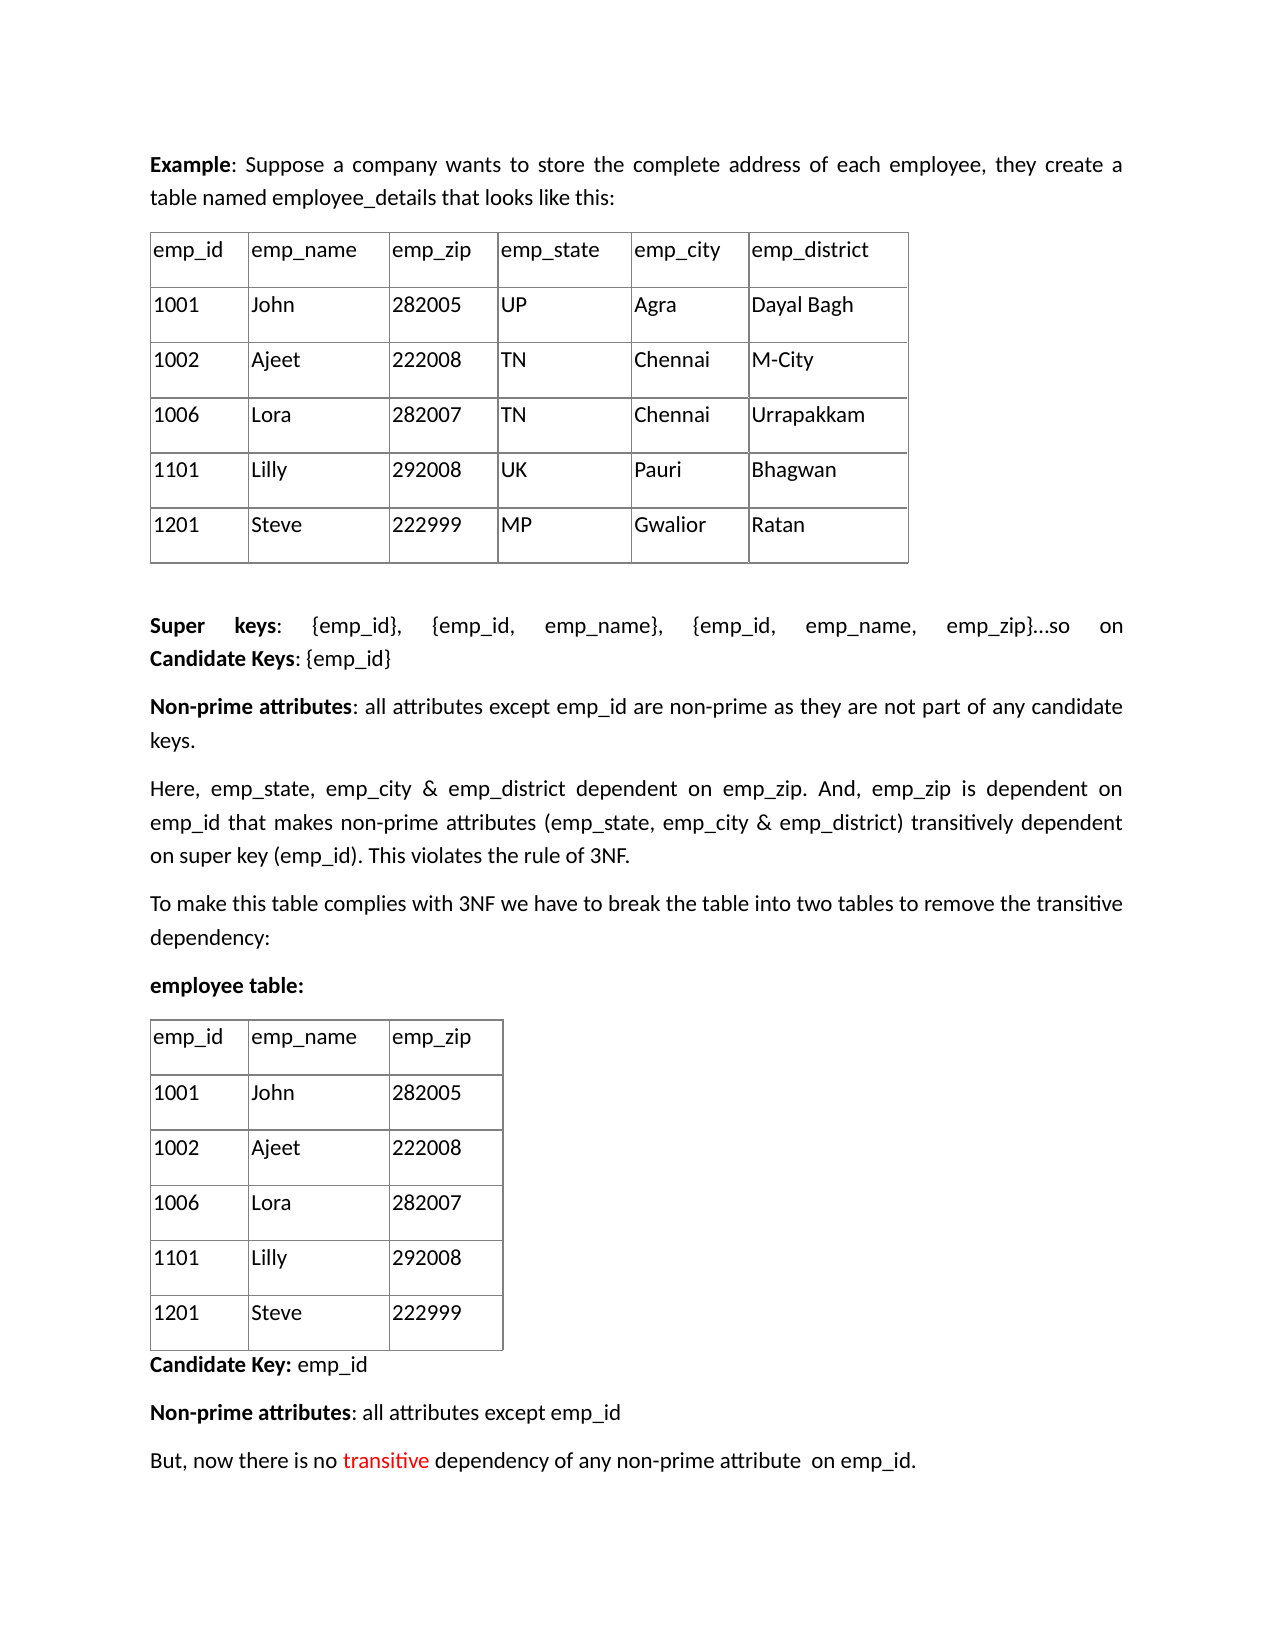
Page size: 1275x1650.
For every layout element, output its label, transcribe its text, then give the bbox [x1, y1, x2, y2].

text Candidate Key: emp_id [150, 1350, 1125, 1378]
table_cell 1002 [151, 1131, 248, 1184]
table_cell Chennai [632, 399, 748, 452]
table_cell 222999 [390, 1296, 502, 1350]
table_header emp_zip [390, 1021, 502, 1074]
table_cell 282007 [390, 399, 497, 452]
table_cell 1201 [151, 509, 248, 562]
table_cell TN [499, 399, 631, 452]
table_cell 292008 [390, 1241, 502, 1295]
table_header emp_id [151, 233, 248, 287]
table_cell John [249, 288, 389, 342]
table_cell 282005 [390, 1076, 502, 1129]
table_header emp_district [750, 233, 908, 287]
text Super keys: {emp_id}, {emp_id, emp_name}, {emp_id, emp_name, emp_zip}…so on Candidate Keys: {emp_id} [150, 611, 1125, 672]
table_cell 292008 [390, 454, 497, 507]
table_cell 222999 [390, 509, 497, 562]
table_cell Ajeet [249, 343, 389, 397]
table_cell Ratan [750, 507, 908, 562]
table_cell John [249, 1076, 389, 1129]
text Non-prime attributes: all attributes except emp_id [150, 1398, 1125, 1426]
table_cell Lilly [249, 454, 389, 507]
table_cell 1101 [151, 1241, 248, 1295]
text To make this table complies with 3NF we have to break the table into two tables to remove the transitive dependency: [150, 889, 1125, 951]
table_cell Ajeet [249, 1131, 389, 1184]
text Here, emp_state, emp_city & emp_district dependent on emp_zip. And, emp_zip is dependent on emp_id that makes non-prime attributes (emp_state, emp_city & emp_district) transitively dependent on super key (emp_id). This violates the rule of 3NF. [150, 774, 1125, 869]
table_cell Dayal Bagh [750, 287, 908, 342]
table_cell TN [499, 343, 631, 397]
table_cell Pauri [632, 454, 748, 507]
table_cell 1006 [151, 399, 248, 452]
table_header emp_city [632, 233, 748, 287]
table_cell 1002 [151, 343, 248, 397]
table_cell MP [499, 509, 631, 562]
text Example: Suppose a company wants to store the complete address of each employee, they create a table named employee_details that looks like this: [150, 150, 1125, 212]
table_cell Chennai [632, 343, 748, 397]
table_cell 222008 [390, 343, 497, 397]
table_cell UK [499, 454, 631, 507]
table_cell Lora [249, 399, 389, 452]
table_cell 1001 [151, 1076, 248, 1129]
table_header emp_name [249, 233, 389, 287]
table_cell UP [499, 288, 631, 342]
table_header emp_state [499, 233, 631, 287]
table_header emp_zip [390, 233, 497, 287]
table_header emp_name [249, 1021, 389, 1074]
text But, now there is no transitive dependency of any non-prime attribute on emp_id. [150, 1446, 1125, 1474]
text employee table: [150, 971, 1125, 999]
table_cell 1101 [151, 454, 248, 507]
table_cell Agra [632, 288, 748, 342]
table_cell 282005 [390, 288, 497, 342]
table_cell 1001 [151, 288, 248, 342]
table_cell 222008 [390, 1131, 502, 1184]
table_cell 1006 [151, 1186, 248, 1239]
table_cell Steve [249, 1296, 389, 1350]
table_cell Urrapakkam [750, 397, 908, 452]
text Non-prime attributes: all attributes except emp_id are non-prime as they are not part of any candidate keys. [150, 692, 1125, 754]
table_cell Steve [249, 509, 389, 562]
table_cell Gwalior [632, 509, 748, 562]
table_cell 282007 [390, 1186, 502, 1239]
table_cell M-City [750, 342, 908, 397]
table_cell Lilly [249, 1241, 389, 1295]
table_cell 1201 [151, 1296, 248, 1350]
table_cell Lora [249, 1186, 389, 1239]
table_cell Bhagwan [750, 452, 908, 507]
table_header emp_id [151, 1021, 248, 1074]
